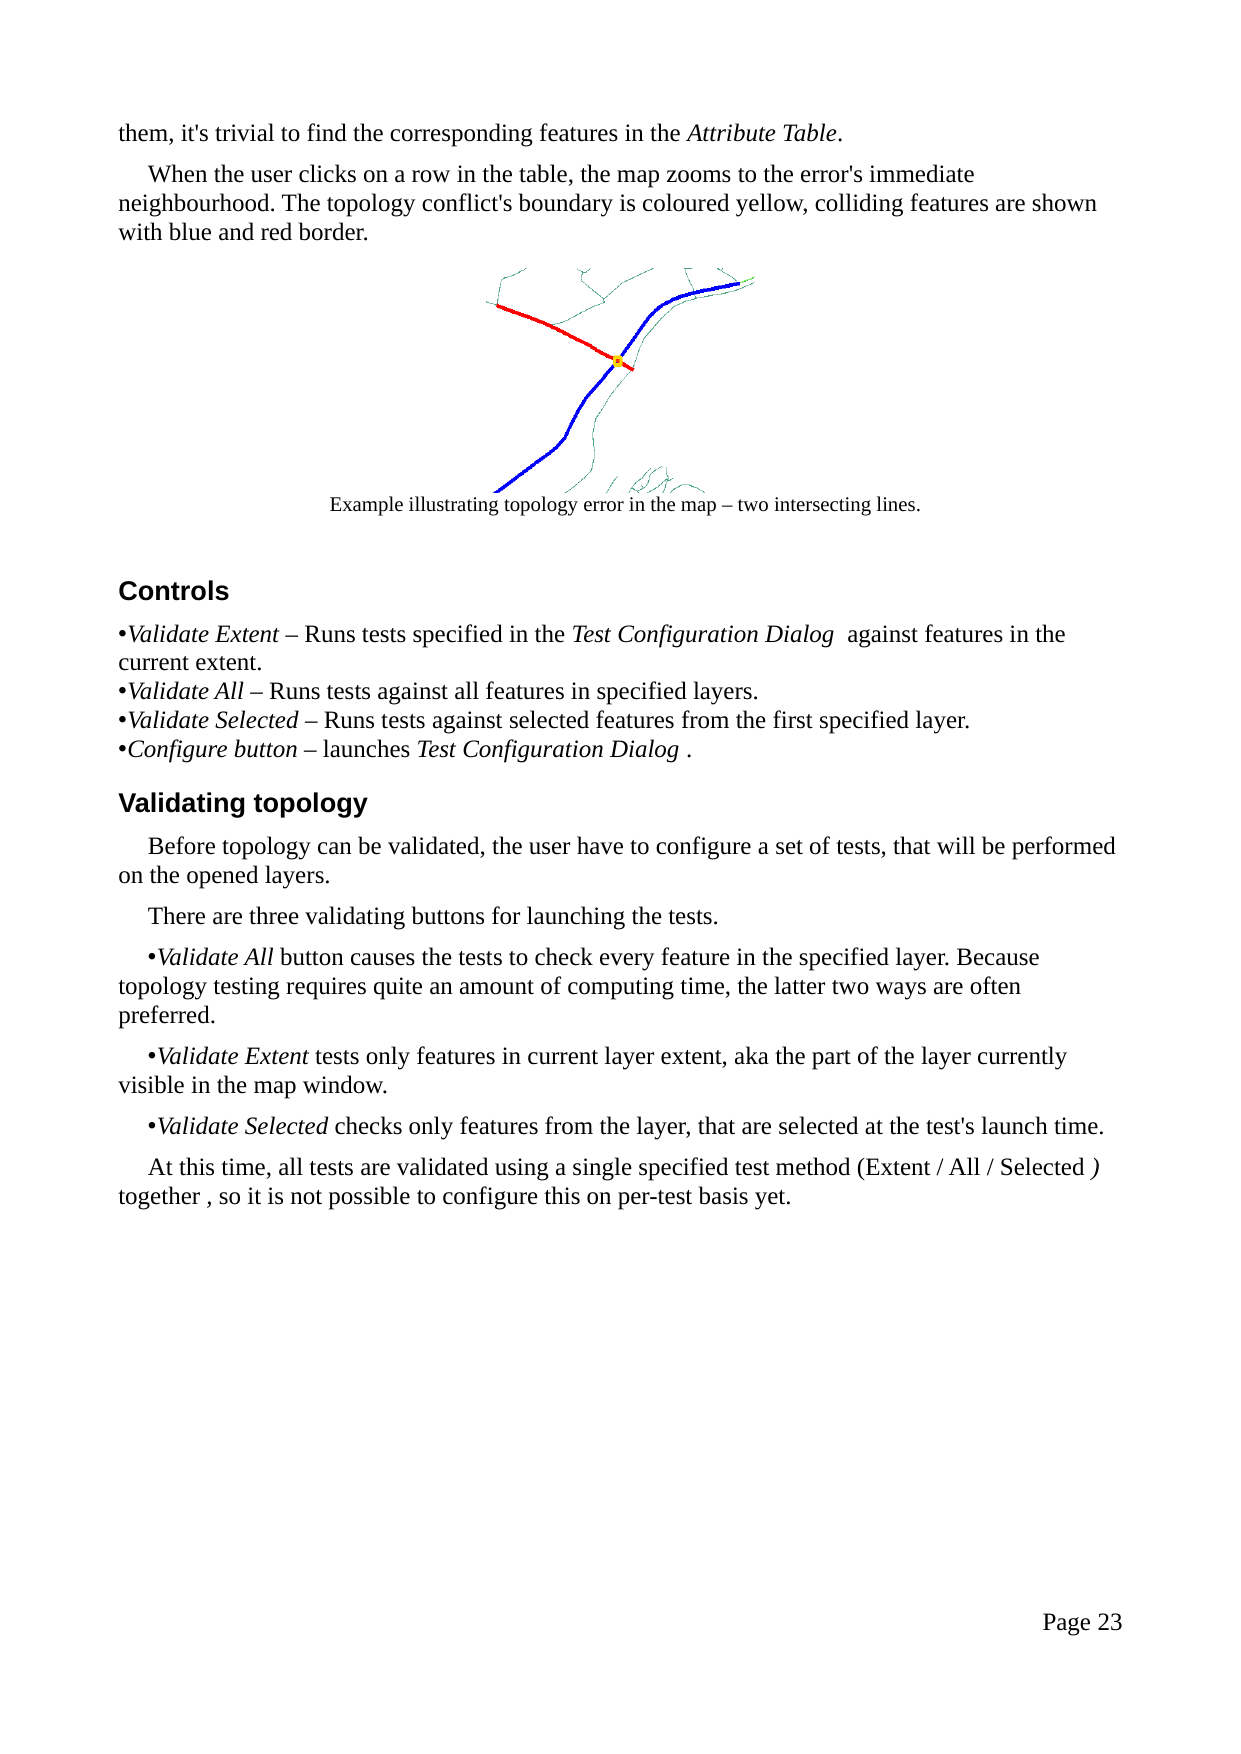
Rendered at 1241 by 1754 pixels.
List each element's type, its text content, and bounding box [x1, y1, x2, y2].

text them, it's trivial to find the corresponding features in the Attribute Table. [118, 118, 1122, 147]
list Validate Selected checks only features from the layer, that are selected at the test's launch time. [118, 1111, 1122, 1140]
list Validate All – Runs tests against all features in specified layers. [118, 676, 1122, 705]
text There are three validating buttons for launching the tests. [118, 901, 1122, 930]
list Validate Selected – Runs tests against selected features from the first specified layer. [118, 705, 1122, 734]
list Validate Extent – Runs tests specified in the Test Configuration Dialog against features in the current extent. [118, 619, 1122, 676]
text Example illustrating topology error in the map – two intersecting lines. [118, 258, 1122, 516]
text At this time, all tests are validated using a single specified test method (Extent / All / Selected ) together , so it is not possible to configure this on per-test basis yet. [118, 1152, 1122, 1210]
subtitle Controls [118, 575, 1122, 606]
list Configure button – launches Test Configuration Dialog . [118, 734, 1122, 762]
list Validate Extent tests only features in current layer extent, aka the part of the layer currently visible in the map window. [118, 1041, 1122, 1099]
list Validate All button causes the tests to check every feature in the specified layer. Because topology testing requires quite an amount of computing time, the latter two ways are often preferred. [118, 942, 1122, 1029]
text When the user clicks on a row in the table, the map zooms to the error's immediate neighbourhood. The topology conflict's boundary is coloured yellow, colliding features are shown with blue and red border. [118, 159, 1122, 246]
picture [486, 268, 755, 493]
text Before topology can be validated, the user have to configure a set of tests, that will be performed on the opened layers. [118, 831, 1122, 889]
subtitle Validating topology [118, 787, 1122, 819]
